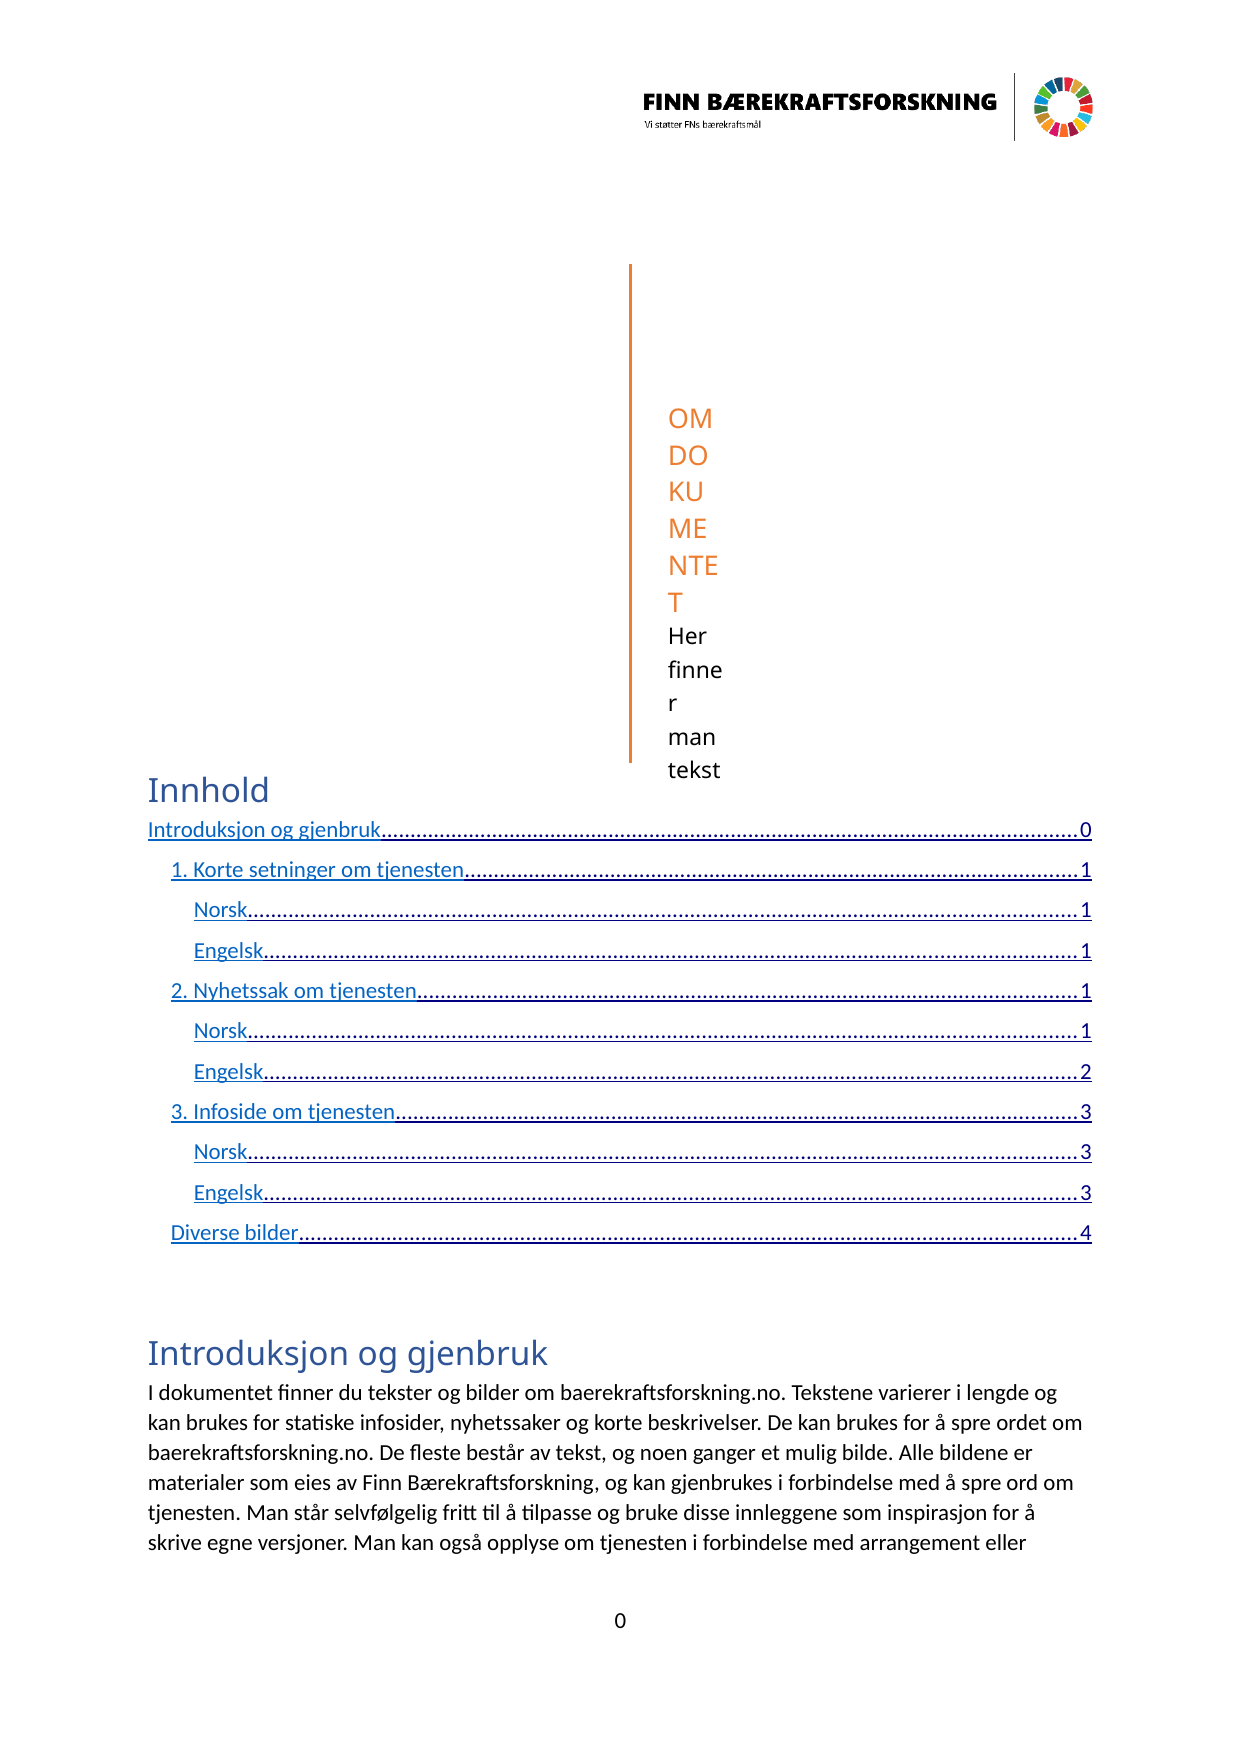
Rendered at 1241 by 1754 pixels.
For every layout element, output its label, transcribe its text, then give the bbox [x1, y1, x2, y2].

table_header Tekster om tjenesten [480, 264, 629, 763]
text Norsk 1 [193, 896, 1093, 923]
text I dokumentet finner du tekster og bilder om baerekraftsforskning.no. Tekstene varierer i lengde og kan brukes for statiske infosider, nyhetssaker og korte beskrivelser. De kan brukes for å spre ordet om baerekraftsforskning.no. De fleste består av tekst, og noen ganger et mulig bilde. Alle bildene er materialer som eies av Finn Bærekraftsforskning, og kan gjenbrukes i forbindelse med å spre ord om tjenesten. Man står selvfølgelig fritt til å tilpasse og bruke disse innleggene som inspirasjon for å skrive egne versjoner. Man kan også opplyse om tjenesten i forbindelse med arrangement eller [148, 1378, 1093, 1556]
text Engelsk 2 [193, 1057, 1093, 1085]
text Engelsk 1 [193, 936, 1093, 964]
table_header Om Dokumentet Her finner man tekster på norsk og engelsk som informerer om baerekraftsforskning.no. Tekstene varierer i lengde og kan brukes for statiske infosider, nyhetssaker og korte beskrivelser. Redaksjon, Finn Bærekraftsforskning September 2023 [632, 264, 761, 763]
text Introduksjon og gjenbruk 0 [148, 815, 1093, 843]
text Engelsk 3 [193, 1178, 1093, 1206]
subtitle Introduksjon og gjenbruk [148, 1330, 1093, 1375]
text 1. Korte setninger om tjenesten 1 [171, 855, 1093, 883]
subtitle Innhold [148, 231, 1093, 812]
text Diverse bilder 4 [171, 1218, 1093, 1246]
text 3. Infoside om tjenesten 3 [171, 1097, 1093, 1125]
text 2. Nyhetssak om tjenesten 1 [171, 976, 1093, 1004]
text Norsk 3 [193, 1137, 1093, 1165]
text Norsk 1 [193, 1016, 1093, 1044]
